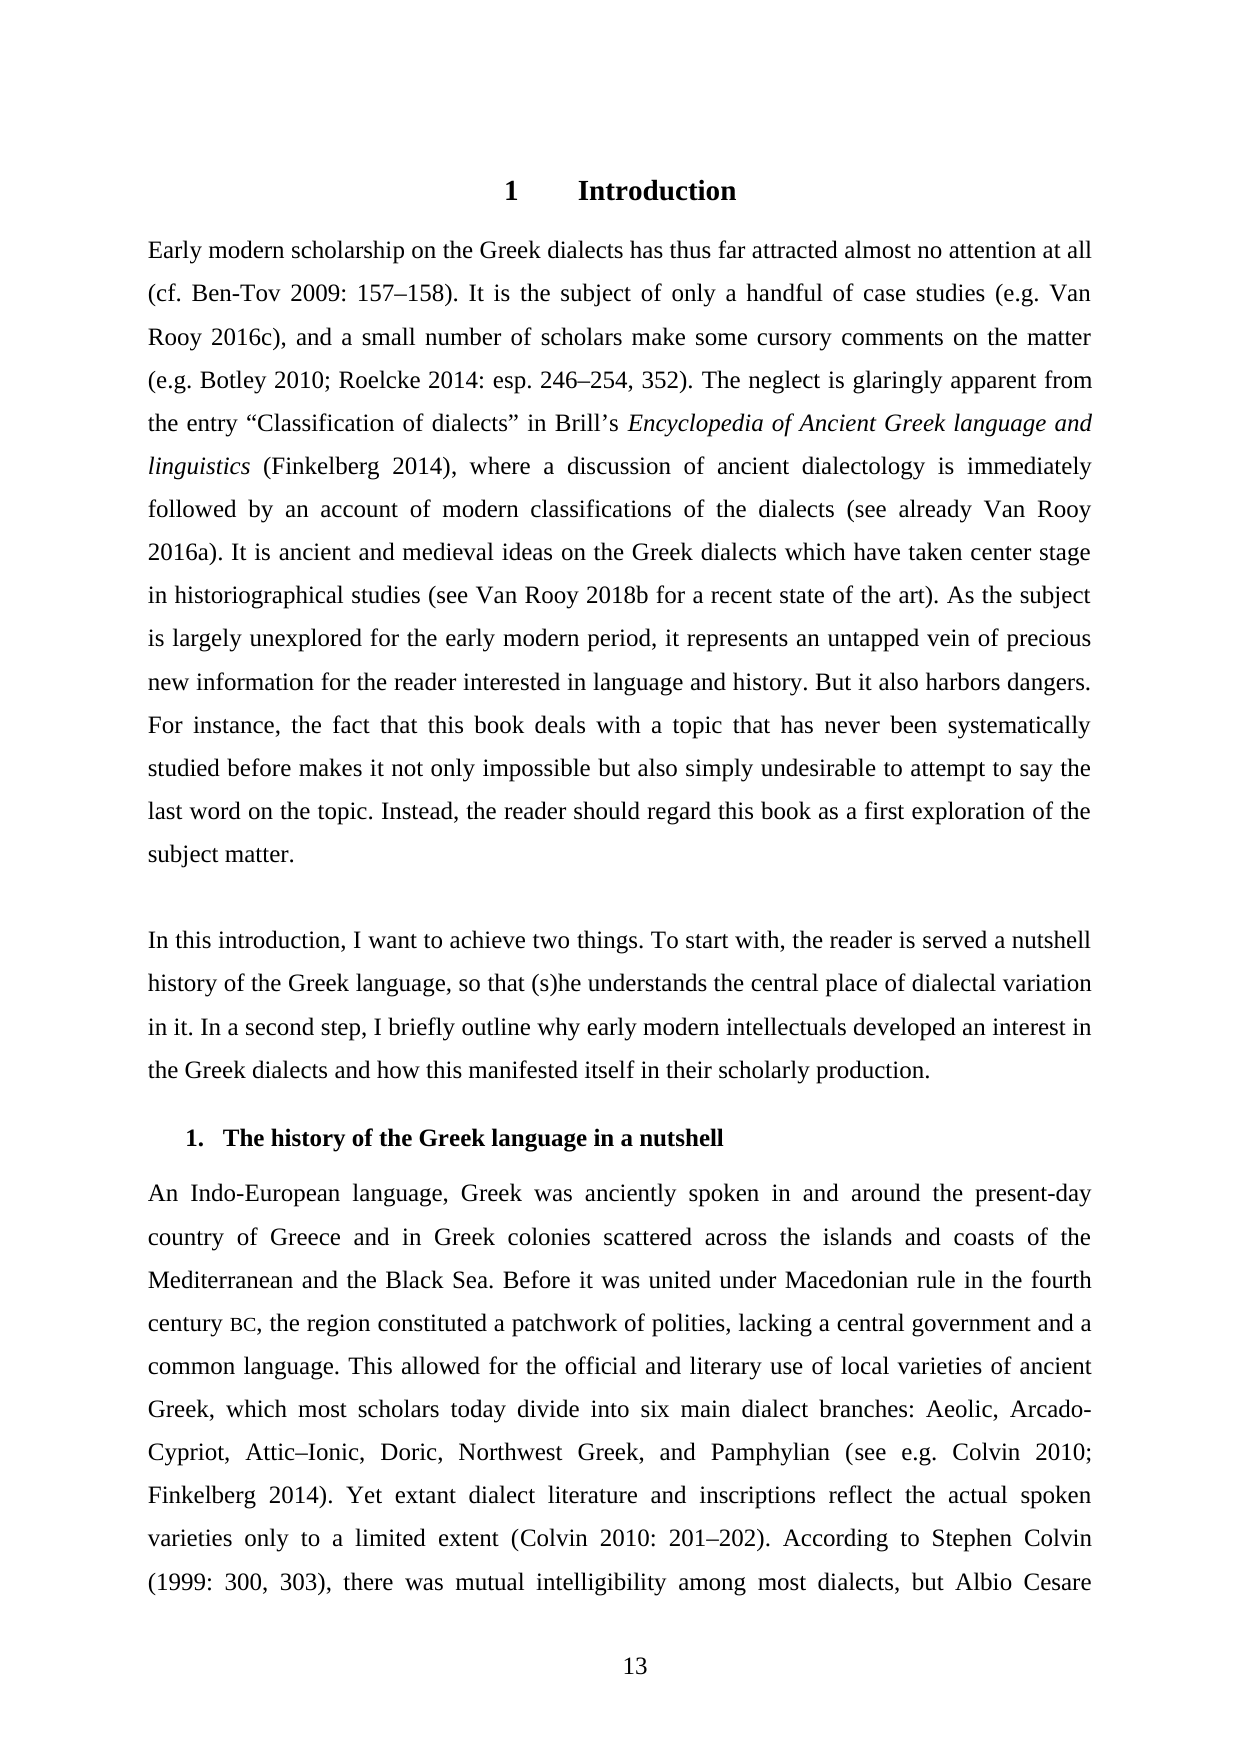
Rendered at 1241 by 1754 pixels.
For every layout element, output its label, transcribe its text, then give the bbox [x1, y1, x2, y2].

text An Indo-European language, Greek was anciently spoken in and around the present-day country of Greece and in Greek colonies scattered across the islands and coasts of the Mediterranean and the Black Sea. Before it was united under Macedonian rule in the fourth century bc, the region constituted a patchwork of polities, lacking a central government and a common language. This allowed for the official and literary use of local varieties of ancient Greek, which most scholars today divide into six main dialect branches: Aeolic, Arcado-Cypriot, Attic–Ionic, Doric, Northwest Greek, and Pamphylian (see e.g. Colvin 2010; Finkelberg 2014). Yet extant dialect literature and inscriptions reflect the actual spoken varieties only to a limited extent (Colvin 2010: 201–202). According to Stephen Colvin (1999: 300, 303), there was mutual intelligibility among most dialects, but Albio Cesare [148, 1178, 1093, 1595]
subtitle 1 Introduction [148, 173, 1093, 206]
text In this introduction, I want to achieve two things. To start with, the reader is served a nutshell history of the Greek language, so that (s)he understands the central place of dialectal variation in it. In a second step, I briefly outline why early modern intellectuals developed an interest in the Greek dialects and how this manifested itself in their scholarly production. [148, 925, 1093, 1083]
subtitle The history of the Greek language in a nutshell [185, 1123, 1093, 1152]
text Early modern scholarship on the Greek dialects has thus far attracted almost no attention at all (cf. Ben-Tov 2009: 157–158). It is the subject of only a handful of case studies (e.g. Van Rooy 2016c), and a small number of scholars make some cursory comments on the matter (e.g. Botley 2010; Roelcke 2014: esp. 246–254, 352). The neglect is glaringly apparent from the entry “Classification of dialects” in Brill’s Encyclopedia of Ancient Greek language and linguistics (Finkelberg 2014), where a discussion of ancient dialectology is immediately followed by an account of modern classifications of the dialects (see already Van Rooy 2016a). It is ancient and medieval ideas on the Greek dialects which have taken center stage in historiographical studies (see Van Rooy 2018b for a recent state of the art). As the subject is largely unexplored for the early modern period, it represents an untapped vein of precious new information for the reader interested in language and history. But it also harbors dangers. For instance, the fact that this book deals with a topic that has never been systematically studied before makes it not only impossible but also simply undesirable to attempt to say the last word on the topic. Instead, the reader should regard this book as a first exploration of the subject matter. [148, 235, 1093, 868]
